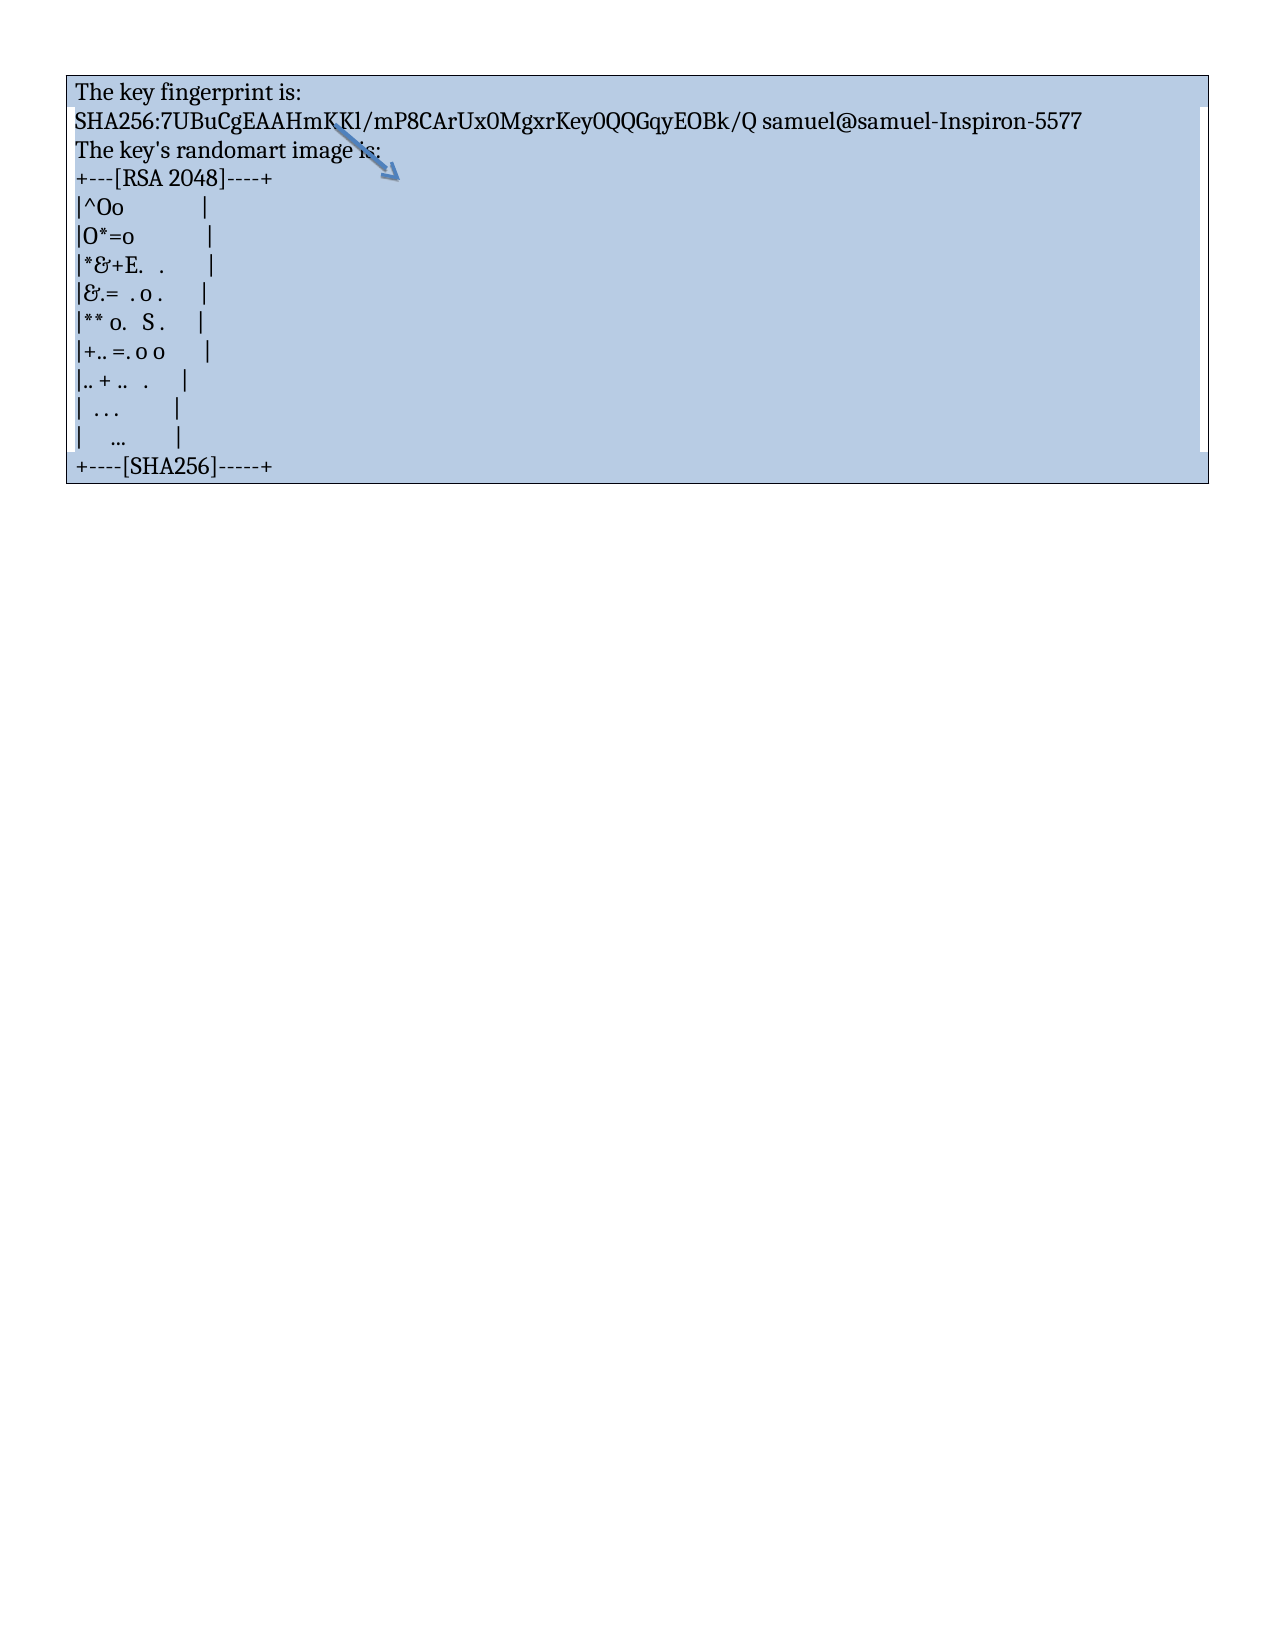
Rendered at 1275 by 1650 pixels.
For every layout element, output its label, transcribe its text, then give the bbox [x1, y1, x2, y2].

text |^Oo | [75, 193, 1200, 222]
text SHA256:7UBuCgEAAHmKKl/mP8CArUx0MgxrKey0QQGqyEOBk/Q samuel@samuel-Inspiron-5577 [75, 107, 1200, 136]
text |** o. S . | [75, 308, 1200, 337]
text |+.. =. o o | [75, 337, 1200, 366]
text |.. + .. . | [75, 366, 1200, 394]
text The key fingerprint is: [67, 76, 1208, 107]
text |&.= . o . | [75, 279, 1200, 308]
text |*&+E. . | [75, 251, 1200, 279]
text +----[SHA256]-----+ [67, 449, 1208, 483]
text +---[RSA 2048]----+ [75, 164, 1200, 193]
text The key's randomart image is: [353, 136, 1200, 164]
text The key's randomart image is: [75, 136, 372, 164]
text |O*=o | [75, 222, 1200, 251]
text | . . . | [75, 394, 1200, 423]
text | ... | [75, 423, 1200, 449]
